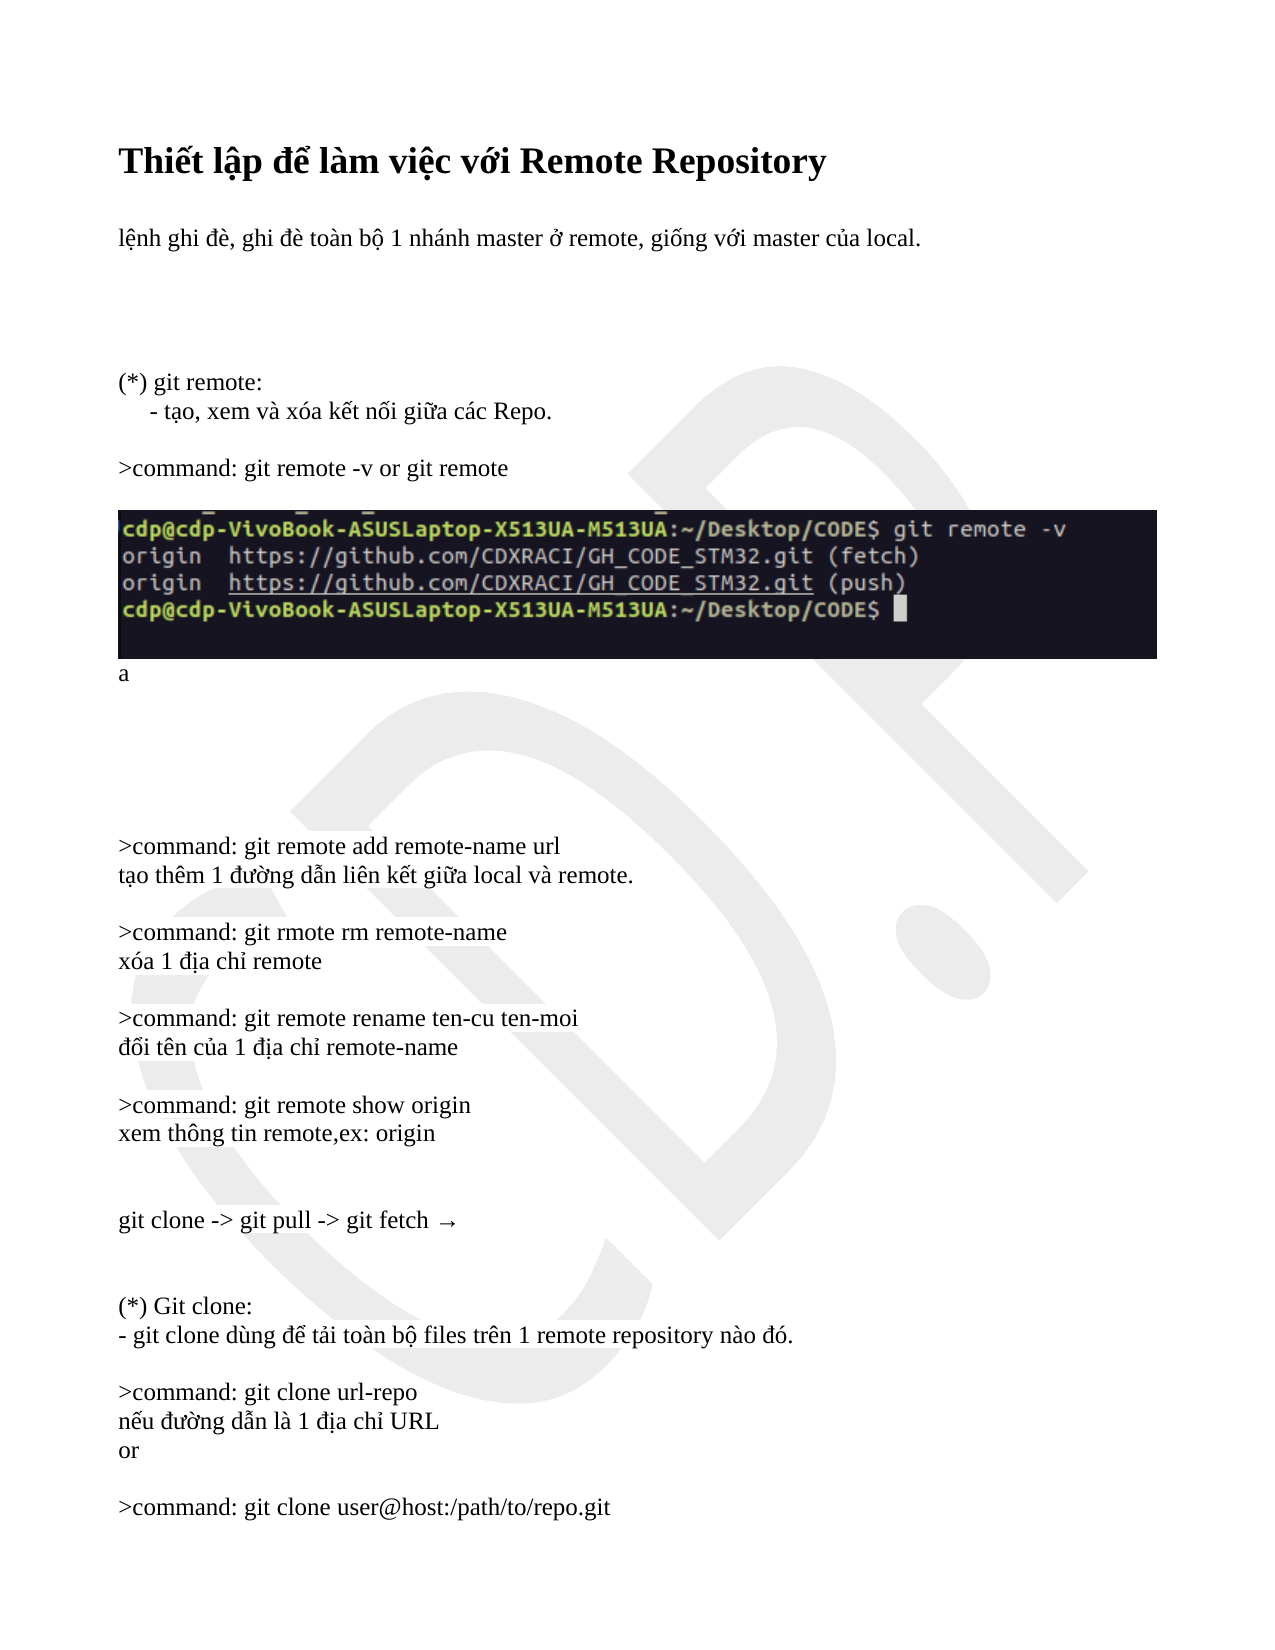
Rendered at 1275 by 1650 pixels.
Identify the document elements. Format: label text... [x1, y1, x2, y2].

text tạo thêm 1 đường dẫn liên kết giữa local và remote. [403, 860, 699, 888]
text [377, 1291, 580, 1320]
text xóa 1 địa chỉ remote [211, 946, 452, 975]
text git clone -> git pull -> git fetch → [729, 1205, 1157, 1233]
text [930, 453, 1157, 482]
text xem thông tin remote,ex: origin [118, 1118, 175, 1147]
text - git clone dùng để tải toàn bộ files trên 1 remote repository nào đó. [424, 1320, 554, 1342]
text lệnh ghi đè, ghi đè toàn bộ 1 nhánh master ở remote, giống với master của local. [118, 223, 1157, 252]
text - git clone dùng để tải toàn bộ files trên 1 remote repository nào đó. [635, 1320, 1157, 1348]
text xem thông tin remote,ex: origin [661, 1118, 747, 1147]
text a [118, 659, 839, 687]
text >command: git remote show origin [633, 1090, 765, 1118]
text >command: git remote add remote-name url [118, 831, 337, 860]
text [940, 659, 1157, 687]
text >command: git remote rename ten-cu ten-moi [191, 1003, 509, 1032]
text [713, 453, 891, 482]
text - tạo, xem và xóa kết nối giữa các Repo. [118, 396, 704, 424]
text [641, 1291, 1157, 1320]
text >command: git clone url-repo [118, 1377, 1157, 1406]
text >command: git remote show origin [204, 1090, 595, 1118]
text (*) git remote: [118, 367, 761, 396]
text >command: git remote rename ten-cu ten-moi [828, 1003, 1157, 1032]
text nếu đường dẫn là 1 địa chỉ URL [118, 1406, 1157, 1435]
text xóa 1 địa chỉ remote [803, 946, 921, 975]
text or [118, 1435, 1157, 1463]
text tạo thêm 1 đường dẫn liên kết giữa local và remote. [1074, 860, 1157, 888]
text >command: git rmote rm remote-name [460, 917, 743, 946]
text đổi tên của 1 địa chỉ remote-name [191, 1032, 538, 1061]
text >command: git clone user@host:/path/to/repo.git [118, 1492, 1157, 1521]
picture [118, 510, 1157, 659]
text [866, 396, 1157, 424]
text >command: git rmote rm remote-name [118, 917, 171, 946]
text >command: git rmote rm remote-name [952, 917, 1157, 946]
text đổi tên của 1 địa chỉ remote-name [575, 1032, 777, 1061]
text >command: git remote add remote-name url [714, 831, 1012, 860]
text đổi tên của 1 địa chỉ remote-name [834, 1032, 1157, 1061]
text >command: git remote show origin [826, 1090, 1157, 1118]
text (*) Git clone: [118, 1291, 332, 1320]
text >command: git remote -v or git remote [118, 453, 647, 482]
text >command: git rmote rm remote-name [252, 917, 423, 946]
text >command: git rmote rm remote-name [785, 917, 899, 946]
text git clone -> git pull -> git fetch → [118, 1205, 240, 1233]
text [800, 367, 1157, 396]
text >command: git remote show origin [118, 1090, 159, 1118]
text xem thông tin remote,ex: origin [810, 1118, 1157, 1147]
text tạo thêm 1 đường dẫn liên kết giữa local và remote. [118, 860, 365, 888]
text tạo thêm 1 đường dẫn liên kết giữa local và remote. [740, 860, 1040, 888]
text xóa 1 địa chỉ remote [980, 946, 1157, 975]
text xóa 1 địa chỉ remote [118, 946, 148, 975]
text >command: git remote rename ten-cu ten-moi [546, 1003, 776, 1032]
text >command: git remote add remote-name url [1050, 831, 1157, 860]
text xóa 1 địa chỉ remote [489, 946, 760, 975]
text - git clone dùng để tải toàn bộ files trên 1 remote repository nào đó. [118, 1320, 369, 1348]
text >command: git remote add remote-name url [374, 831, 673, 860]
text xem thông tin remote,ex: origin [217, 1118, 624, 1147]
text git clone -> git pull -> git fetch → [282, 1205, 710, 1233]
